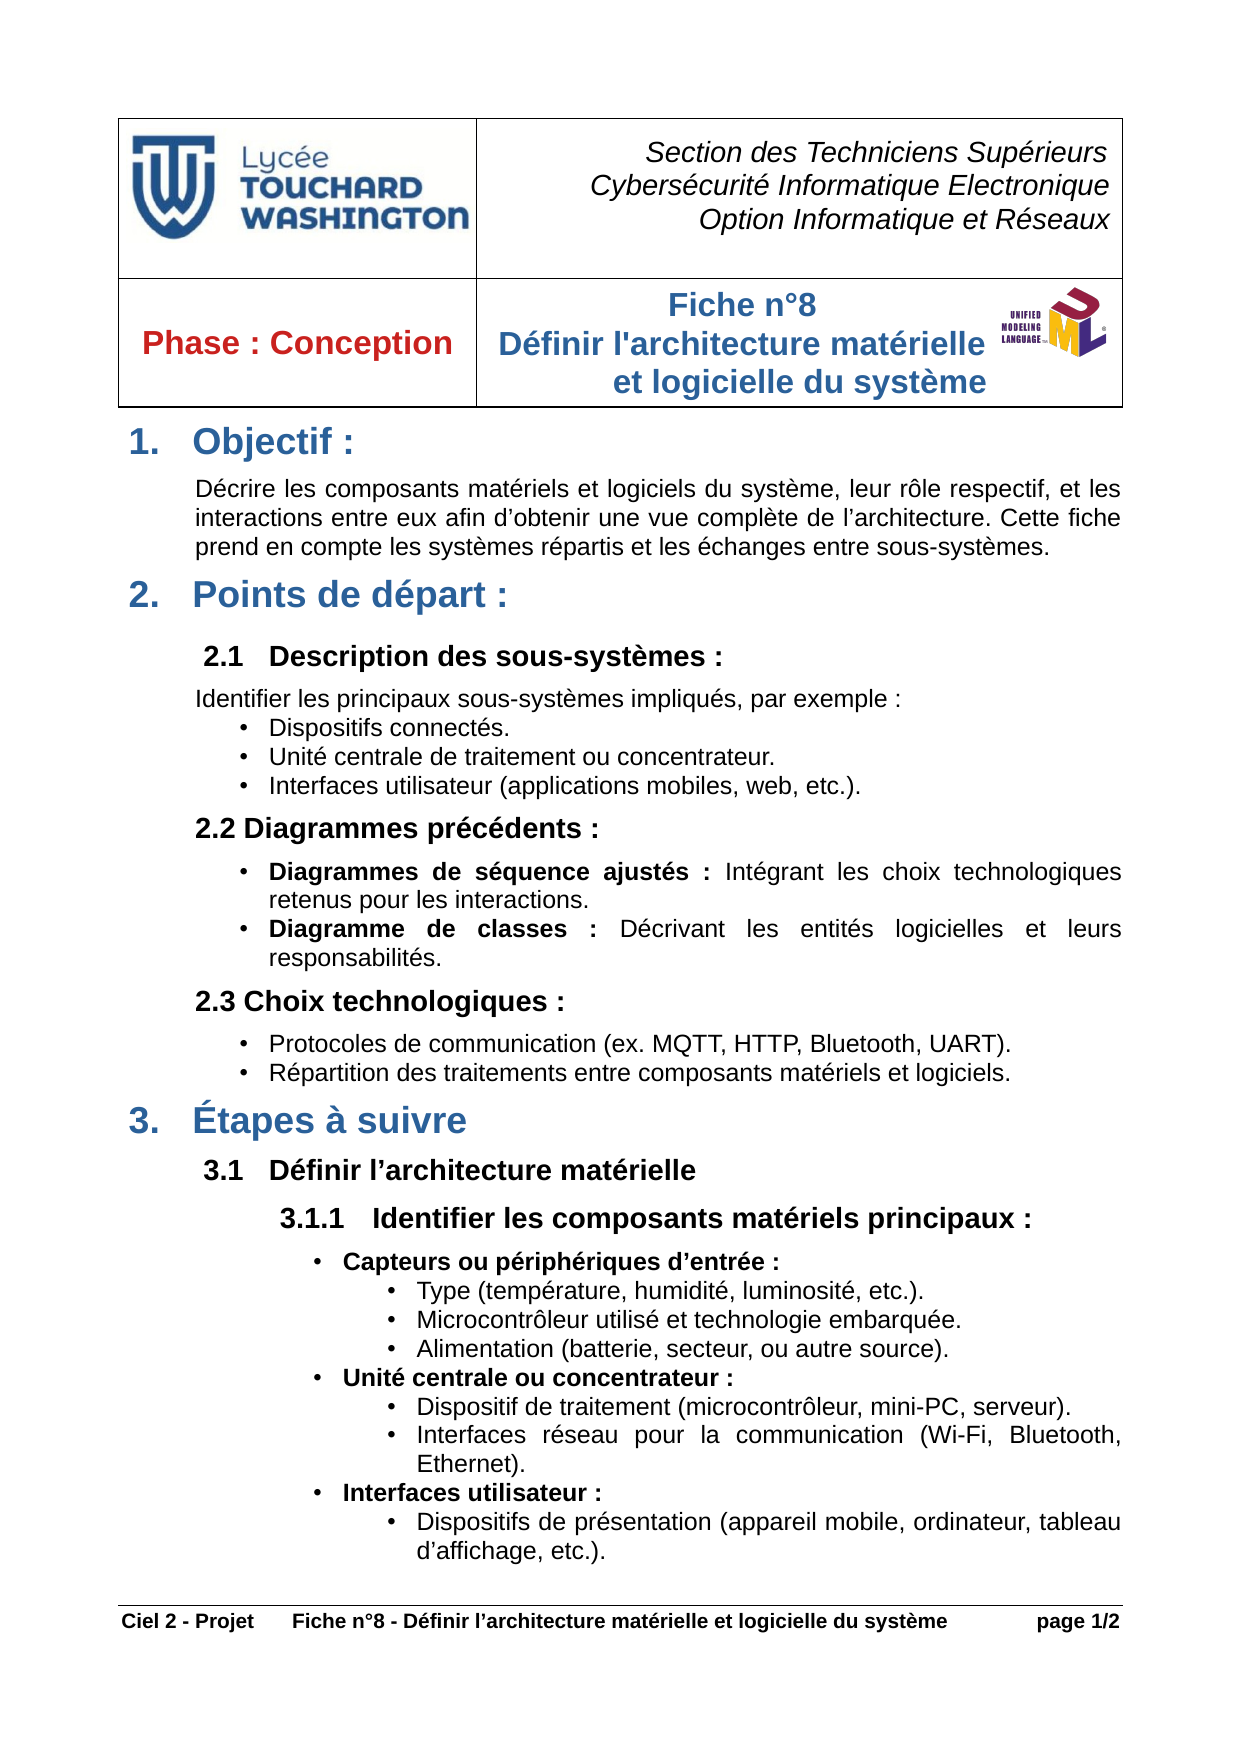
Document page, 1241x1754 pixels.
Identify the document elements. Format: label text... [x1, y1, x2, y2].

list Répartition des traitements entre composants matériels et logiciels. [239, 1058, 1123, 1087]
picture [126, 128, 476, 243]
table_header [119, 119, 476, 277]
list Dispositifs de présentation (appareil mobile, ordinateur, tableau d’affichage, etc.). [387, 1507, 1123, 1564]
list Interfaces utilisateur (applications mobiles, web, etc.). [239, 771, 1123, 799]
list Microcontrôleur utilisé et technologie embarquée. [387, 1305, 1123, 1334]
list Unité centrale de traitement ou concentrateur. [239, 742, 1123, 771]
subtitle Objectif : [118, 419, 1123, 462]
table_header [477, 119, 1122, 277]
list Type (température, humidité, luminosité, etc.). [387, 1276, 1123, 1305]
subtitle Définir l’architecture matérielle [195, 1153, 1123, 1187]
text Identifier les principaux sous-systèmes impliqués, par exemple : [195, 684, 1123, 713]
list Unité centrale ou concentrateur : [313, 1363, 1123, 1392]
list Capteurs ou périphériques d’entrée : [313, 1247, 1123, 1276]
subtitle 2.3 Choix technologiques : [195, 983, 1123, 1017]
list Dispositif de traitement (microcontrôleur, mini-PC, serveur). [387, 1392, 1123, 1421]
list Dispositifs connectés. [239, 713, 1123, 742]
subtitle Points de départ : [118, 572, 1123, 615]
subtitle 2.2 Diagrammes précédents : [195, 811, 1123, 845]
list Interfaces réseau pour la communication (Wi-Fi, Bluetooth, Ethernet). [387, 1421, 1123, 1478]
list Diagrammes de séquence ajustés : Intégrant les choix technologiques retenus pour les interactions. [239, 857, 1123, 914]
list Interfaces utilisateur : [313, 1478, 1123, 1507]
table_cell Phase : Conception [119, 279, 476, 406]
subtitle Description des sous-systèmes : [195, 639, 1123, 672]
table_cell Fiche n°8 Définir l'architecture matérielle et logicielle du système [477, 279, 1122, 406]
text Décrire les composants matériels et logiciels du système, leur rôle respectif, et les interactions entre eux afin d’obtenir une vue complète de l’architecture. Cette fiche prend en compte les systèmes répartis et les échanges entre sous-systèmes. [195, 474, 1123, 560]
list Protocoles de communication (ex. MQTT, HTTP, Bluetooth, UART). [239, 1029, 1123, 1058]
subtitle Identifier les composants matériels principaux : [272, 1201, 1123, 1235]
picture [1001, 284, 1107, 361]
list Alimentation (batterie, secteur, ou autre source). [387, 1334, 1123, 1363]
list Diagramme de classes : Décrivant les entités logicielles et leurs responsabilités. [239, 914, 1123, 972]
subtitle Étapes à suivre [118, 1098, 1123, 1141]
